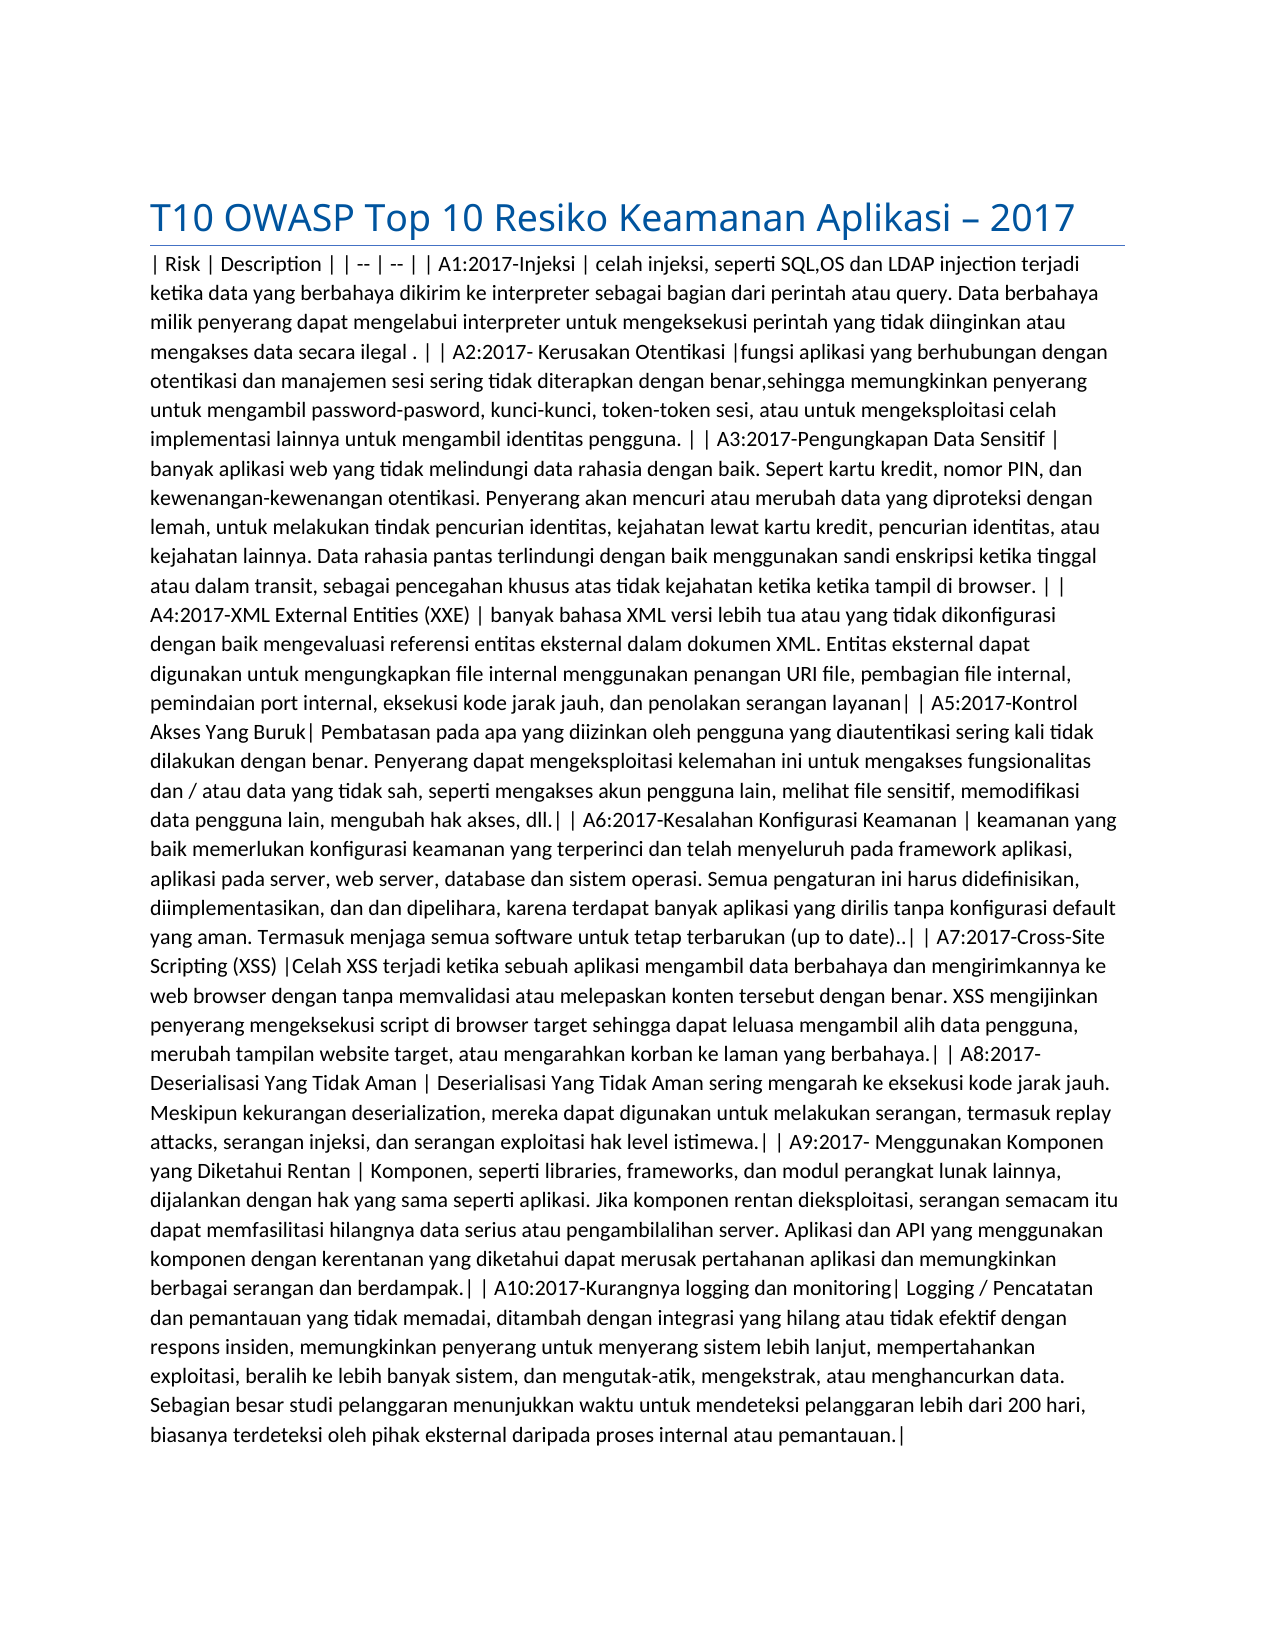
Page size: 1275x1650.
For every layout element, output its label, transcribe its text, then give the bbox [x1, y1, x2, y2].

subtitle T10 OWASP Top 10 Resiko Keamanan Aplikasi – 2017 [150, 192, 1125, 245]
text | Risk | Description | | -- | -- | | A1:2017-Injeksi | celah injeksi, seperti SQL,OS dan LDAP injection terjadi ketika data yang berbahaya dikirim ke interpreter sebagai bagian dari perintah atau query. Data berbahaya milik penyerang dapat mengelabui interpreter untuk mengeksekusi perintah yang tidak diinginkan atau mengakses data secara ilegal . | | A2:2017- Kerusakan Otentikasi |fungsi aplikasi yang berhubungan dengan otentikasi dan manajemen sesi sering tidak diterapkan dengan benar,sehingga memungkinkan penyerang untuk mengambil password-pasword, kunci-kunci, token-token sesi, atau untuk mengeksploitasi celah implementasi lainnya untuk mengambil identitas pengguna. | | A3:2017-Pengungkapan Data Sensitif | banyak aplikasi web yang tidak melindungi data rahasia dengan baik. Sepert kartu kredit, nomor PIN, dan kewenangan-kewenangan otentikasi. Penyerang akan mencuri atau merubah data yang diproteksi dengan lemah, untuk melakukan tindak pencurian identitas, kejahatan lewat kartu kredit, pencurian identitas, atau kejahatan lainnya. Data rahasia pantas terlindungi dengan baik menggunakan sandi enskripsi ketika tinggal atau dalam transit, sebagai pencegahan khusus atas tidak kejahatan ketika ketika tampil di browser. | | A4:2017-XML External Entities (XXE) | banyak bahasa XML versi lebih tua atau yang tidak dikonfigurasi dengan baik mengevaluasi referensi entitas eksternal dalam dokumen XML. Entitas eksternal dapat digunakan untuk mengungkapkan file internal menggunakan penangan URI file, pembagian file internal, pemindaian port internal, eksekusi kode jarak jauh, dan penolakan serangan layanan| | A5:2017-Kontrol Akses Yang Buruk| Pembatasan pada apa yang diizinkan oleh pengguna yang diautentikasi sering kali tidak dilakukan dengan benar. Penyerang dapat mengeksploitasi kelemahan ini untuk mengakses fungsionalitas dan / atau data yang tidak sah, seperti mengakses akun pengguna lain, melihat file sensitif, memodifikasi data pengguna lain, mengubah hak akses, dll.| | A6:2017-Kesalahan Konfigurasi Keamanan | keamanan yang baik memerlukan konfigurasi keamanan yang terperinci dan telah menyeluruh pada framework aplikasi, aplikasi pada server, web server, database dan sistem operasi. Semua pengaturan ini harus didefinisikan, diimplementasikan, dan dan dipelihara, karena terdapat banyak aplikasi yang dirilis tanpa konfigurasi default yang aman. Termasuk menjaga semua software untuk tetap terbarukan (up to date)..| | A7:2017-Cross-Site Scripting (XSS) |Celah XSS terjadi ketika sebuah aplikasi mengambil data berbahaya dan mengirimkannya ke web browser dengan tanpa memvalidasi atau melepaskan konten tersebut dengan benar. XSS mengijinkan penyerang mengeksekusi script di browser target sehingga dapat leluasa mengambil alih data pengguna, merubah tampilan website target, atau mengarahkan korban ke laman yang berbahaya.| | A8:2017-Deserialisasi Yang Tidak Aman | Deserialisasi Yang Tidak Aman sering mengarah ke eksekusi kode jarak jauh. Meskipun kekurangan deserialization, mereka dapat digunakan untuk melakukan serangan, termasuk replay attacks, serangan injeksi, dan serangan exploitasi hak level istimewa.| | A9:2017- Menggunakan Komponen yang Diketahui Rentan | Komponen, seperti libraries, frameworks, dan modul perangkat lunak lainnya, dijalankan dengan hak yang sama seperti aplikasi. Jika komponen rentan dieksploitasi, serangan semacam itu dapat memfasilitasi hilangnya data serius atau pengambilalihan server. Aplikasi dan API yang menggunakan komponen dengan kerentanan yang diketahui dapat merusak pertahanan aplikasi dan memungkinkan berbagai serangan dan berdampak.| | A10:2017-Kurangnya logging dan monitoring| Logging / Pencatatan dan pemantauan yang tidak memadai, ditambah dengan integrasi yang hilang atau tidak efektif dengan respons insiden, memungkinkan penyerang untuk menyerang sistem lebih lanjut, mempertahankan exploitasi, beralih ke lebih banyak sistem, dan mengutak-atik, mengekstrak, atau menghancurkan data. Sebagian besar studi pelanggaran menunjukkan waktu untuk mendeteksi pelanggaran lebih dari 200 hari, biasanya terdeteksi oleh pihak eksternal daripada proses internal atau pemantauan.| [150, 250, 1125, 1447]
